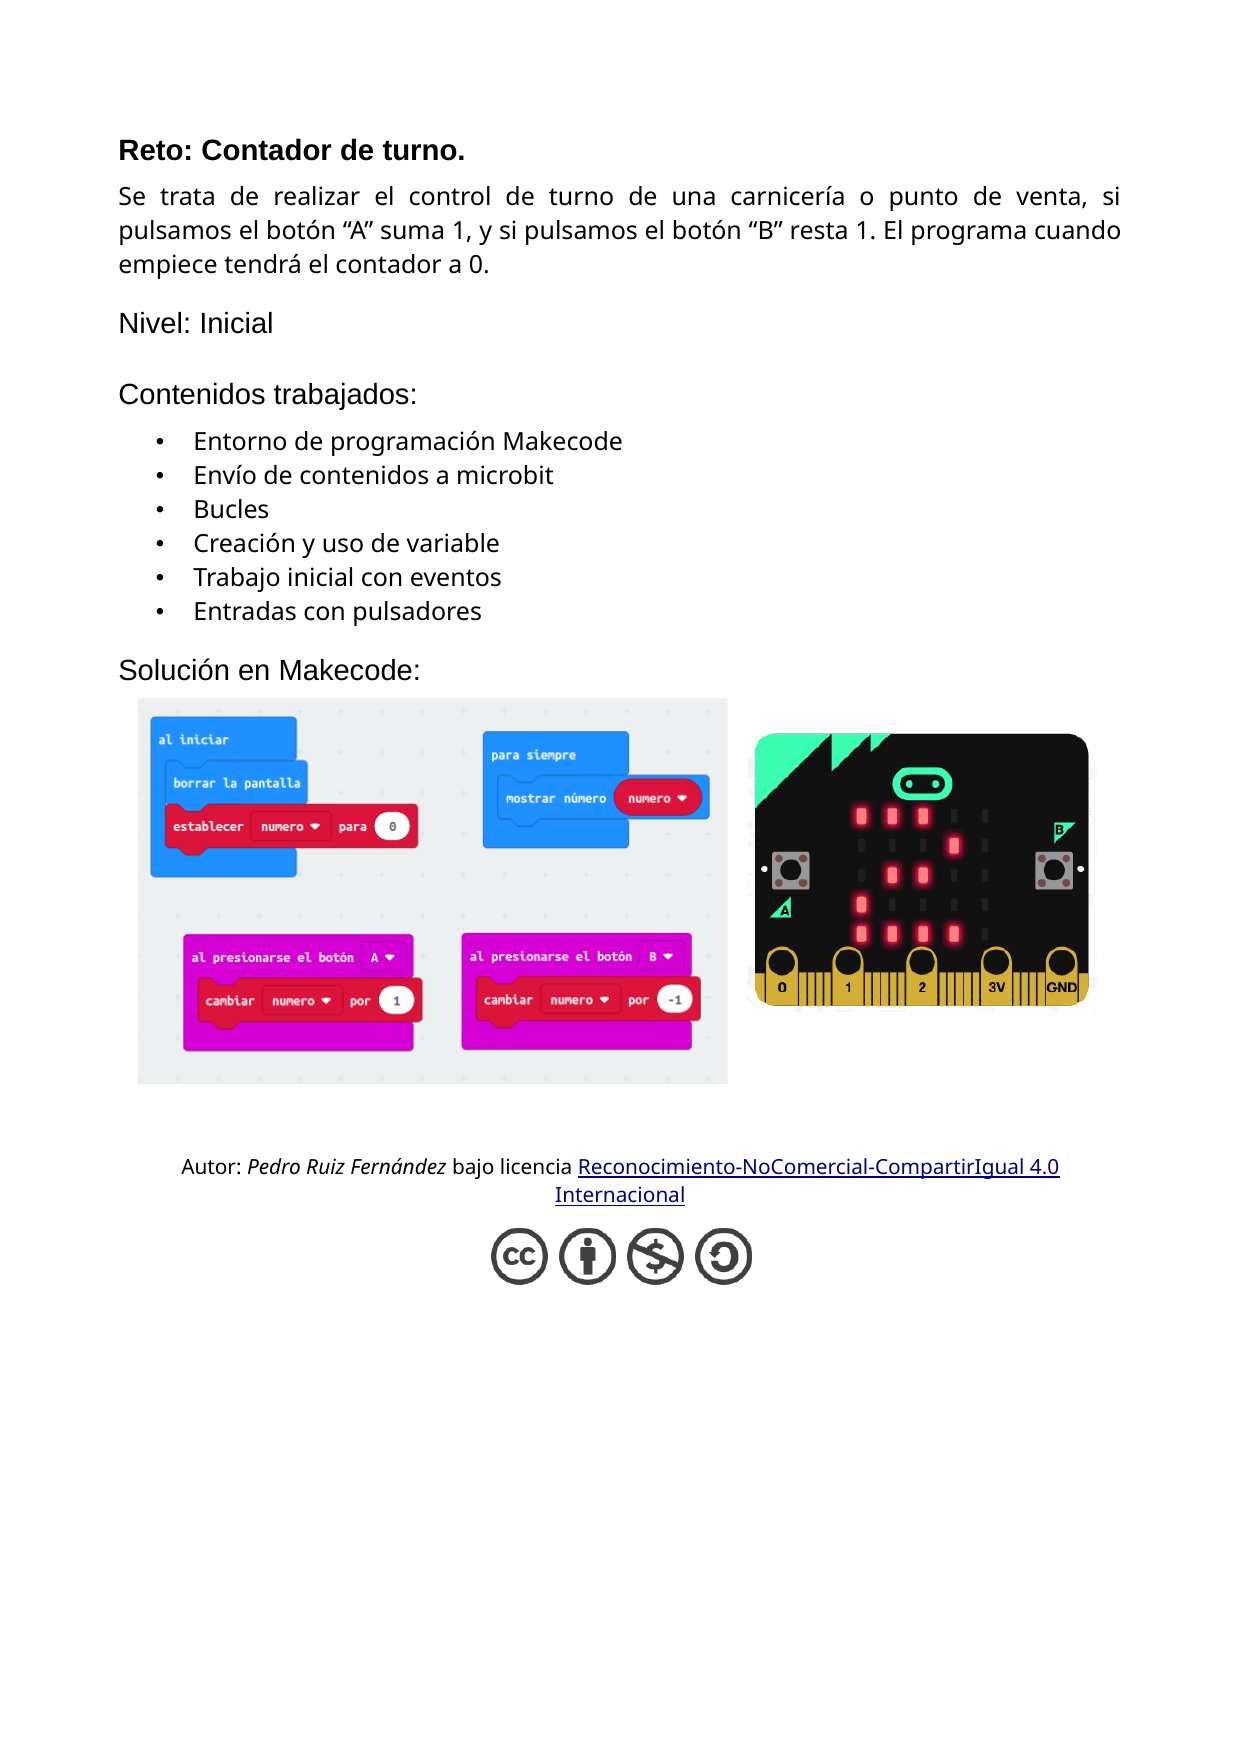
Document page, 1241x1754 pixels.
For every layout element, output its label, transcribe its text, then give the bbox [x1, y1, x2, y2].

list Trabajo inicial con eventos [156, 559, 1122, 593]
subtitle Solución en Makecode: [118, 653, 1122, 686]
subtitle Nivel: Inicial [118, 306, 1122, 340]
list Bucles [156, 491, 1122, 525]
subtitle Reto: Contador de turno. [118, 133, 1122, 166]
list Entradas con pulsadores [156, 593, 1122, 628]
subtitle Contenidos trabajados: [118, 377, 1122, 411]
picture [137, 698, 728, 1084]
text Se trata de realizar el control de turno de una carnicería o punto de venta, si pulsamos el botón “A” suma 1, y si pulsamos el botón “B” resta 1. El programa cuando empiece tendrá el contador a 0. [118, 179, 1122, 281]
picture [747, 727, 1097, 1012]
text Autor: Pedro Ruiz Fernández bajo licencia Reconocimiento-NoComercial-CompartirIgual 4.0 Internacional [118, 1152, 1122, 1209]
list Creación y uso de variable [156, 525, 1122, 559]
list Envío de contenidos a microbit [156, 457, 1122, 491]
list Entorno de programación Makecode [156, 423, 1122, 457]
picture [480, 1220, 760, 1296]
